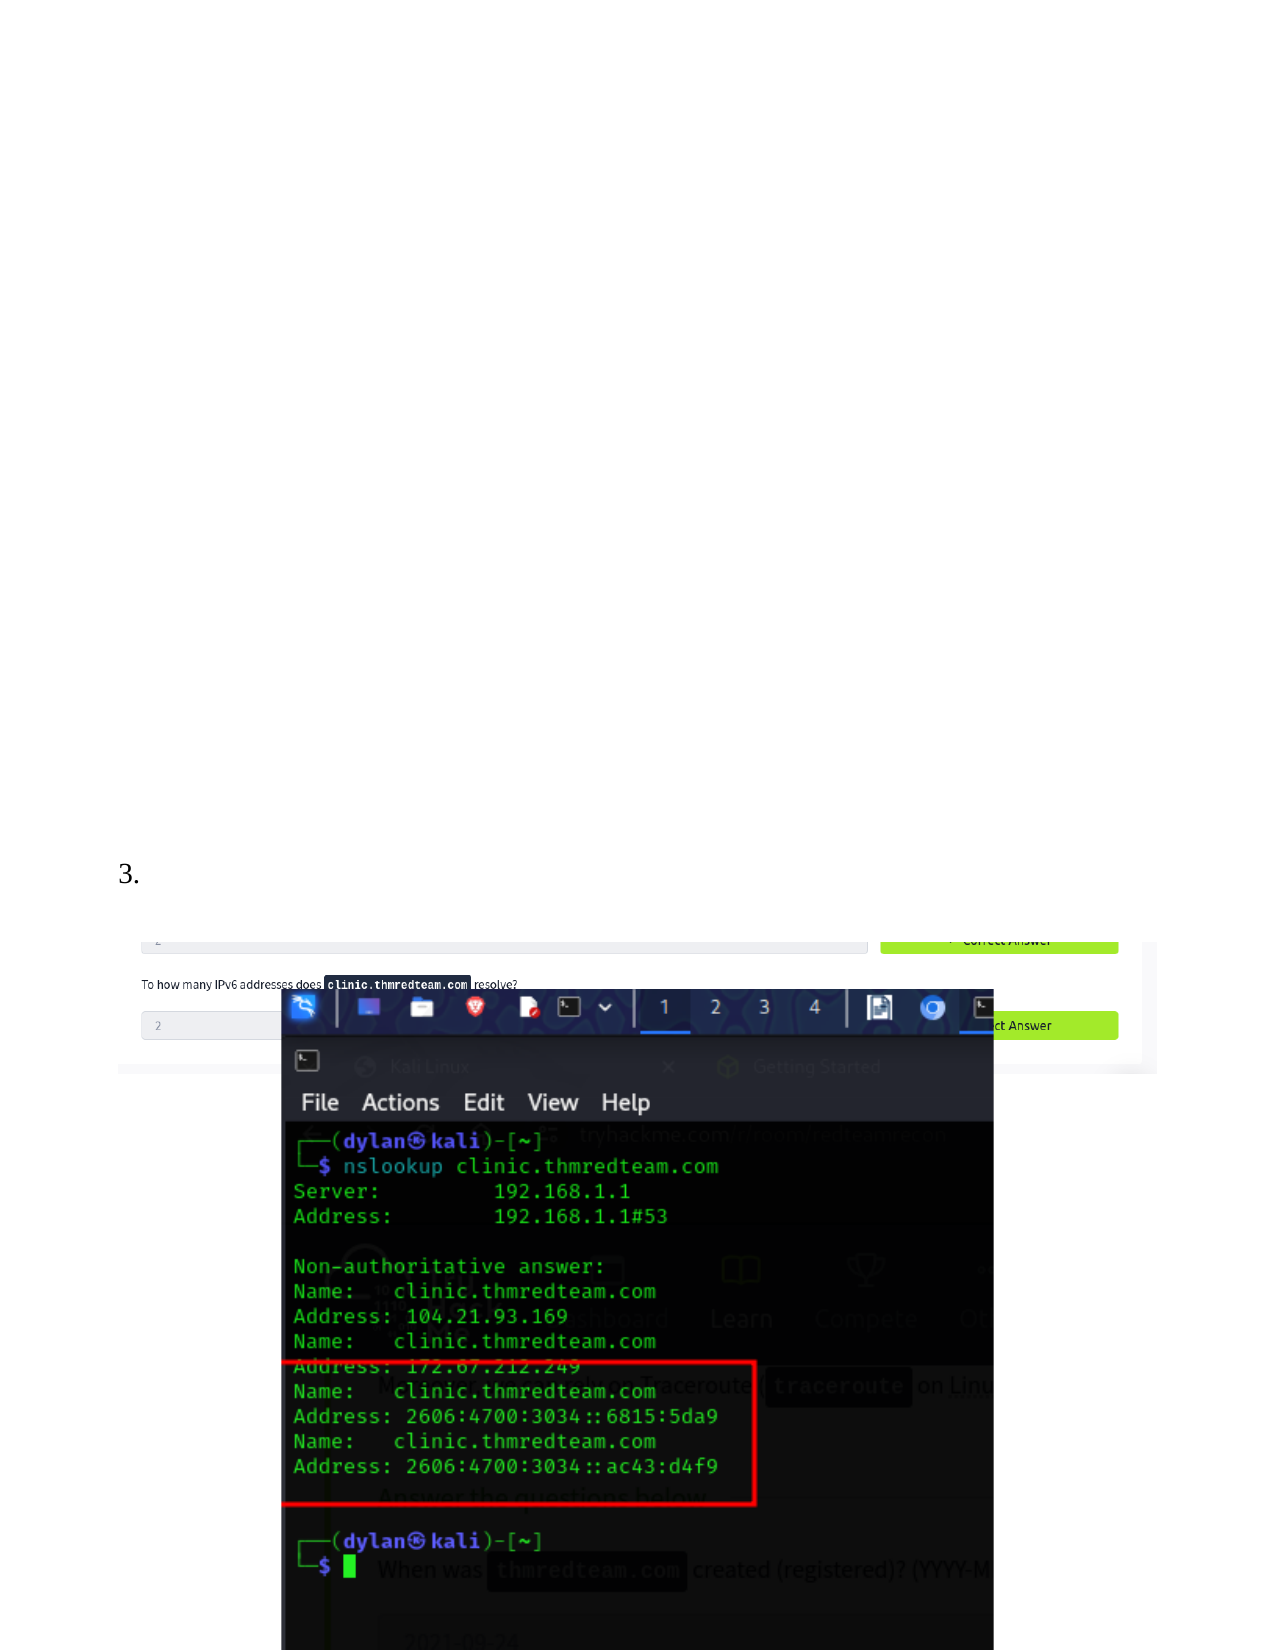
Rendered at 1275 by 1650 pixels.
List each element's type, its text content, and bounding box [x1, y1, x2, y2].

text 3. [118, 856, 1157, 889]
picture [118, 942, 1157, 1650]
